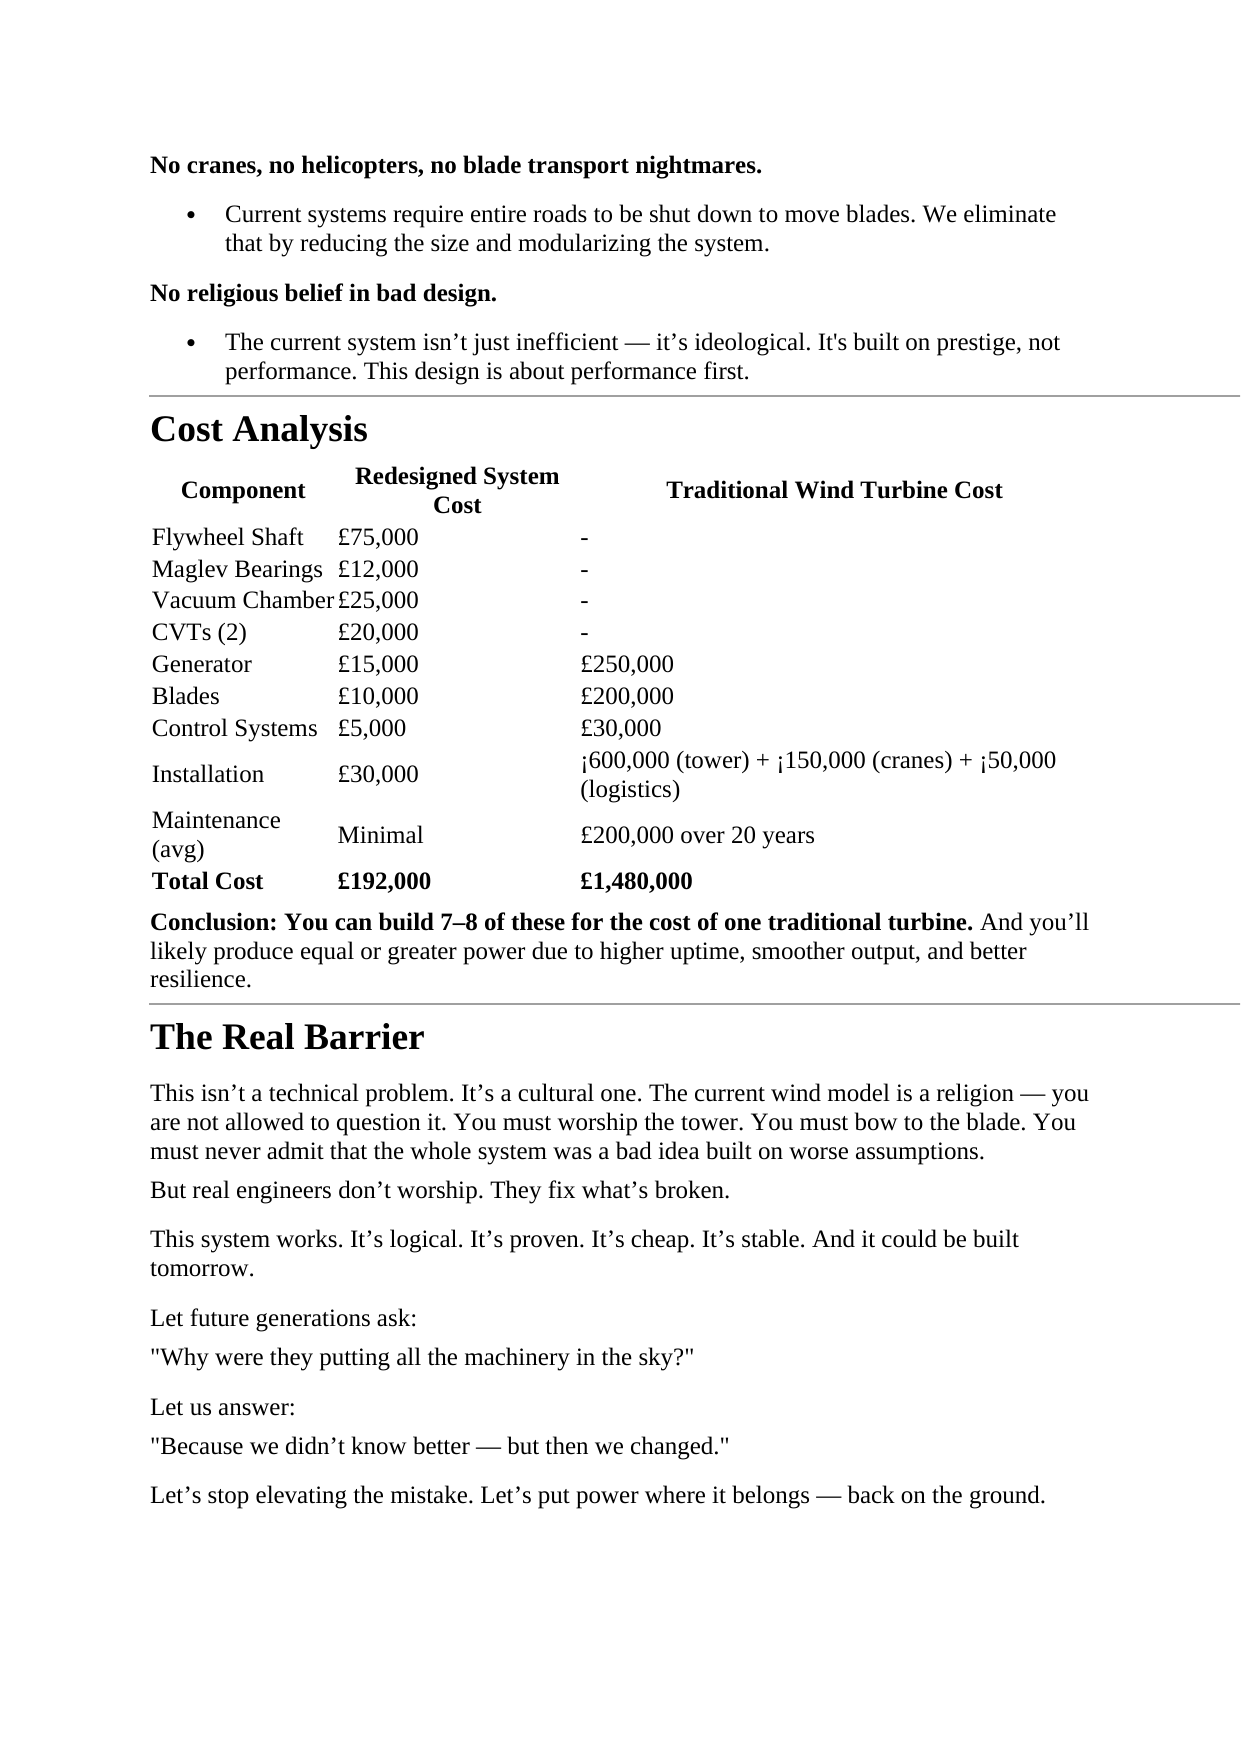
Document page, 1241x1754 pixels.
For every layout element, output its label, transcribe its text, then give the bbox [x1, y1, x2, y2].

table_cell Installation [150, 744, 336, 804]
table_cell £250,000 [579, 648, 1090, 680]
list The current system isn’t just inefficient — it’s ideological. It's built on prestige, not performance. This design is about performance first. [187, 327, 1090, 385]
table_cell Maintenance (avg) [150, 804, 336, 865]
table_cell £75,000 [336, 520, 578, 552]
table_cell £20,000 [336, 616, 578, 648]
table_cell - [579, 552, 1090, 584]
text Let future generations ask: [150, 1303, 1090, 1332]
table_cell £15,000 [336, 648, 578, 680]
table_header Traditional Wind Turbine Cost [579, 460, 1090, 520]
subtitle The Real Barrier [150, 1014, 1090, 1057]
table_cell £192,000 [336, 865, 578, 897]
table_cell Blades [150, 680, 336, 712]
table_cell £200,000 [579, 680, 1090, 712]
list Current systems require entire roads to be shut down to move blades. We eliminate that by reducing the size and modularizing the system. [187, 199, 1090, 257]
table_cell Total Cost [150, 865, 336, 897]
text "Because we didn’t know better — but then we changed." [150, 1431, 1090, 1459]
text Conclusion: You can build 7–8 of these for the cost of one traditional turbine. And you’ll likely produce equal or greater power due to higher uptime, smoother output, and better resilience. [150, 907, 1090, 993]
text No religious belief in bad design. [150, 278, 1090, 307]
subtitle Cost Analysis [150, 406, 1090, 449]
table_cell - [579, 520, 1090, 552]
table_cell £30,000 [579, 712, 1090, 743]
table_cell Control Systems [150, 712, 336, 743]
table_cell ¡600,000 (tower) + ¡150,000 (cranes) + ¡50,000 (logistics) [579, 744, 1090, 804]
table_cell £5,000 [336, 712, 578, 743]
text This system works. It’s logical. It’s proven. It’s cheap. It’s stable. And it could be built tomorrow. [150, 1224, 1090, 1282]
table_cell £30,000 [336, 744, 578, 804]
table_cell Flywheel Shaft [150, 520, 336, 552]
table_cell £25,000 [336, 584, 578, 616]
text But real engineers don’t worship. They fix what’s broken. [150, 1175, 1090, 1204]
table_cell - [579, 616, 1090, 648]
table_cell £200,000 over 20 years [579, 804, 1090, 865]
table_cell CVTs (2) [150, 616, 336, 648]
text Let’s stop elevating the mistake. Let’s put power where it belongs — back on the ground. [150, 1480, 1090, 1509]
text No cranes, no helicopters, no blade transport nightmares. [150, 150, 1090, 179]
text "Why were they putting all the machinery in the sky?" [150, 1342, 1090, 1371]
table_header Component [150, 460, 336, 520]
table_cell Minimal [336, 804, 578, 865]
text Let us answer: [150, 1392, 1090, 1420]
table_cell £10,000 [336, 680, 578, 712]
text This isn’t a technical problem. It’s a cultural one. The current wind model is a religion — you are not allowed to question it. You must worship the tower. You must bow to the blade. You must never admit that the whole system was a bad idea built on worse assumptions. [150, 1078, 1090, 1164]
table_header Redesigned System Cost [336, 460, 578, 520]
table_cell - [579, 584, 1090, 616]
table_cell £12,000 [336, 552, 578, 584]
table_cell Vacuum Chamber [150, 584, 336, 616]
table_cell Maglev Bearings [150, 552, 336, 584]
table_cell Generator [150, 648, 336, 680]
table_cell £1,480,000 [579, 865, 1090, 897]
